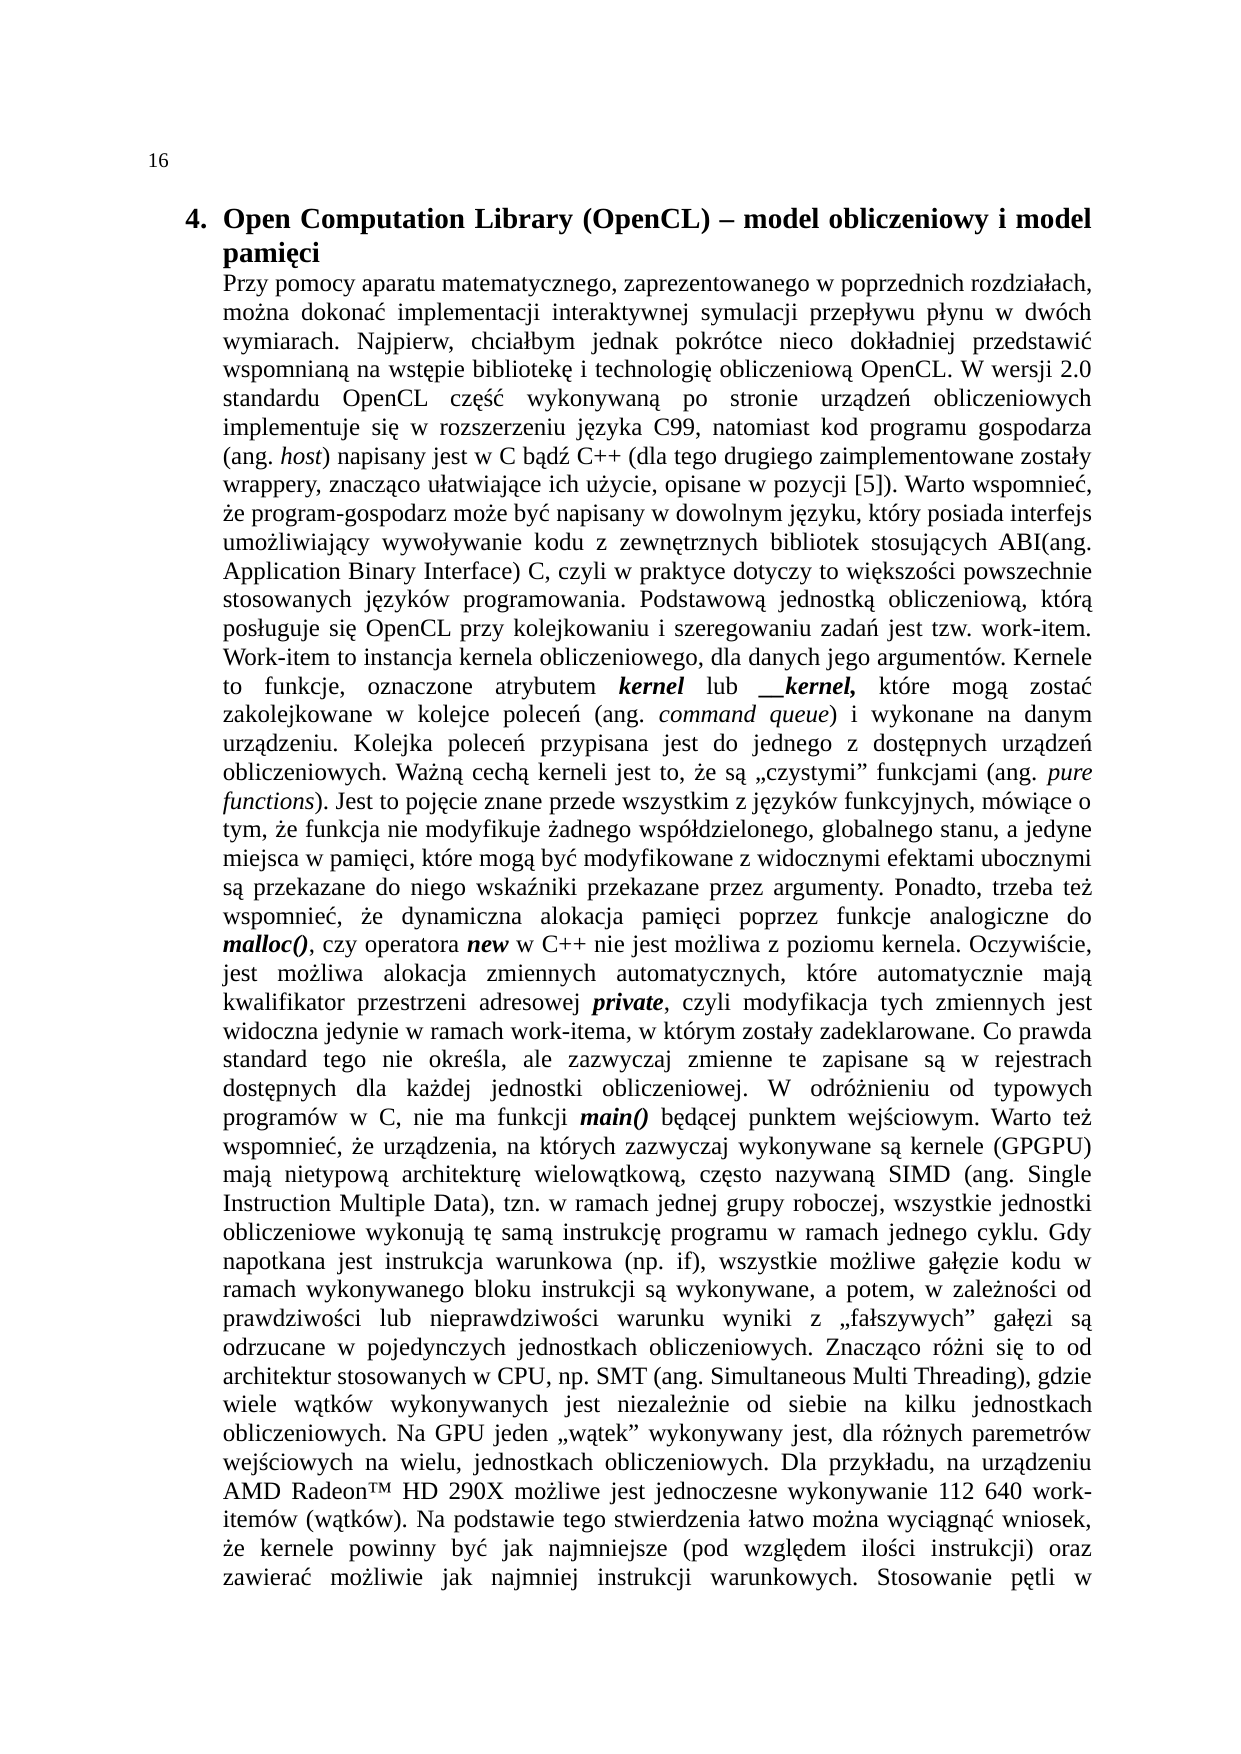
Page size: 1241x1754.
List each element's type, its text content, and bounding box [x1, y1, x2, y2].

list Open Computation Library (OpenCL) – model obliczeniowy i model pamięci [185, 201, 1093, 268]
list Przy pomocy aparatu matematycznego, zaprezentowanego w poprzednich rozdziałach, można dokonać implementacji interaktywnej symulacji przepływu płynu w dwóch wymiarach. Najpierw, chciałbym jednak pokrótce nieco dokładniej przedstawić wspomnianą na wstępie bibliotekę i technologię obliczeniową OpenCL. W wersji 2.0 standardu OpenCL część wykonywaną po stronie urządzeń obliczeniowych implementuje się w rozszerzeniu języka C99, natomiast kod programu gospodarza (ang. host) napisany jest w C bądź C++ (dla tego drugiego zaimplementowane zostały wrappery, znacząco ułatwiające ich użycie, opisane w pozycji [5]). Warto wspomnieć, że program-gospodarz może być napisany w dowolnym języku, który posiada interfejs umożliwiający wywoływanie kodu z zewnętrznych bibliotek stosujących ABI(ang. Application Binary Interface) C, czyli w praktyce dotyczy to większości powszechnie stosowanych języków programowania. Podstawową jednostką obliczeniową, którą posługuje się OpenCL przy kolejkowaniu i szeregowaniu zadań jest tzw. work-item. Work-item to instancja kernela obliczeniowego, dla danych jego argumentów. Kernele to funkcje, oznaczone atrybutem kernel lub __kernel, które mogą zostać zakolejkowane w kolejce poleceń (ang. command queue) i wykonane na danym urządzeniu. Kolejka poleceń przypisana jest do jednego z dostępnych urządzeń obliczeniowych. Ważną cechą kerneli jest to, że są „czystymi” funkcjami (ang. pure functions). Jest to pojęcie znane przede wszystkim z języków funkcyjnych, mówiące o tym, że funkcja nie modyfikuje żadnego współdzielonego, globalnego stanu, a jedyne miejsca w pamięci, które mogą być modyfikowane z widocznymi efektami ubocznymi są przekazane do niego wskaźniki przekazane przez argumenty. Ponadto, trzeba też wspomnieć, że dynamiczna alokacja pamięci poprzez funkcje analogiczne do malloc(), czy operatora new w C++ nie jest możliwa z poziomu kernela. Oczywiście, jest możliwa alokacja zmiennych automatycznych, które automatycznie mają kwalifikator przestrzeni adresowej private, czyli modyfikacja tych zmiennych jest widoczna jedynie w ramach work-itema, w którym zostały zadeklarowane. Co prawda standard tego nie określa, ale zazwyczaj zmienne te zapisane są w rejestrach dostępnych dla każdej jednostki obliczeniowej. W odróżnieniu od typowych programów w C, nie ma funkcji main() będącej punktem wejściowym. Warto też wspomnieć, że urządzenia, na których zazwyczaj wykonywane są kernele (GPGPU) mają nietypową architekturę wielowątkową, często nazywaną SIMD (ang. Single Instruction Multiple Data), tzn. w ramach jednej grupy roboczej, wszystkie jednostki obliczeniowe wykonują tę samą instrukcję programu w ramach jednego cyklu. Gdy napotkana jest instrukcja warunkowa (np. if), wszystkie możliwe gałęzie kodu w ramach wykonywanego bloku instrukcji są wykonywane, a potem, w zależności od prawdziwości lub nieprawdziwości warunku wyniki z „fałszywych” gałęzi są odrzucane w pojedynczych jednostkach obliczeniowych. Znacząco różni się to od architektur stosowanych w CPU, np. SMT (ang. Simultaneous Multi Threading), gdzie wiele wątków wykonywanych jest niezależnie od siebie na kilku jednostkach obliczeniowych. Na GPU jeden „wątek” wykonywany jest, dla różnych paremetrów wejściowych na wielu, jednostkach obliczeniowych. Dla przykładu, na urządzeniu AMD Radeon™ HD 290X możliwe jest jednoczesne wykonywanie 112 640 work-itemów (wątków). Na podstawie tego stwierdzenia łatwo można wyciągnąć wniosek, że kernele powinny być jak najmniejsze (pod względem ilości instrukcji) oraz zawierać możliwie jak najmniej instrukcji warunkowych. Stosowanie pętli w [185, 268, 1093, 1591]
